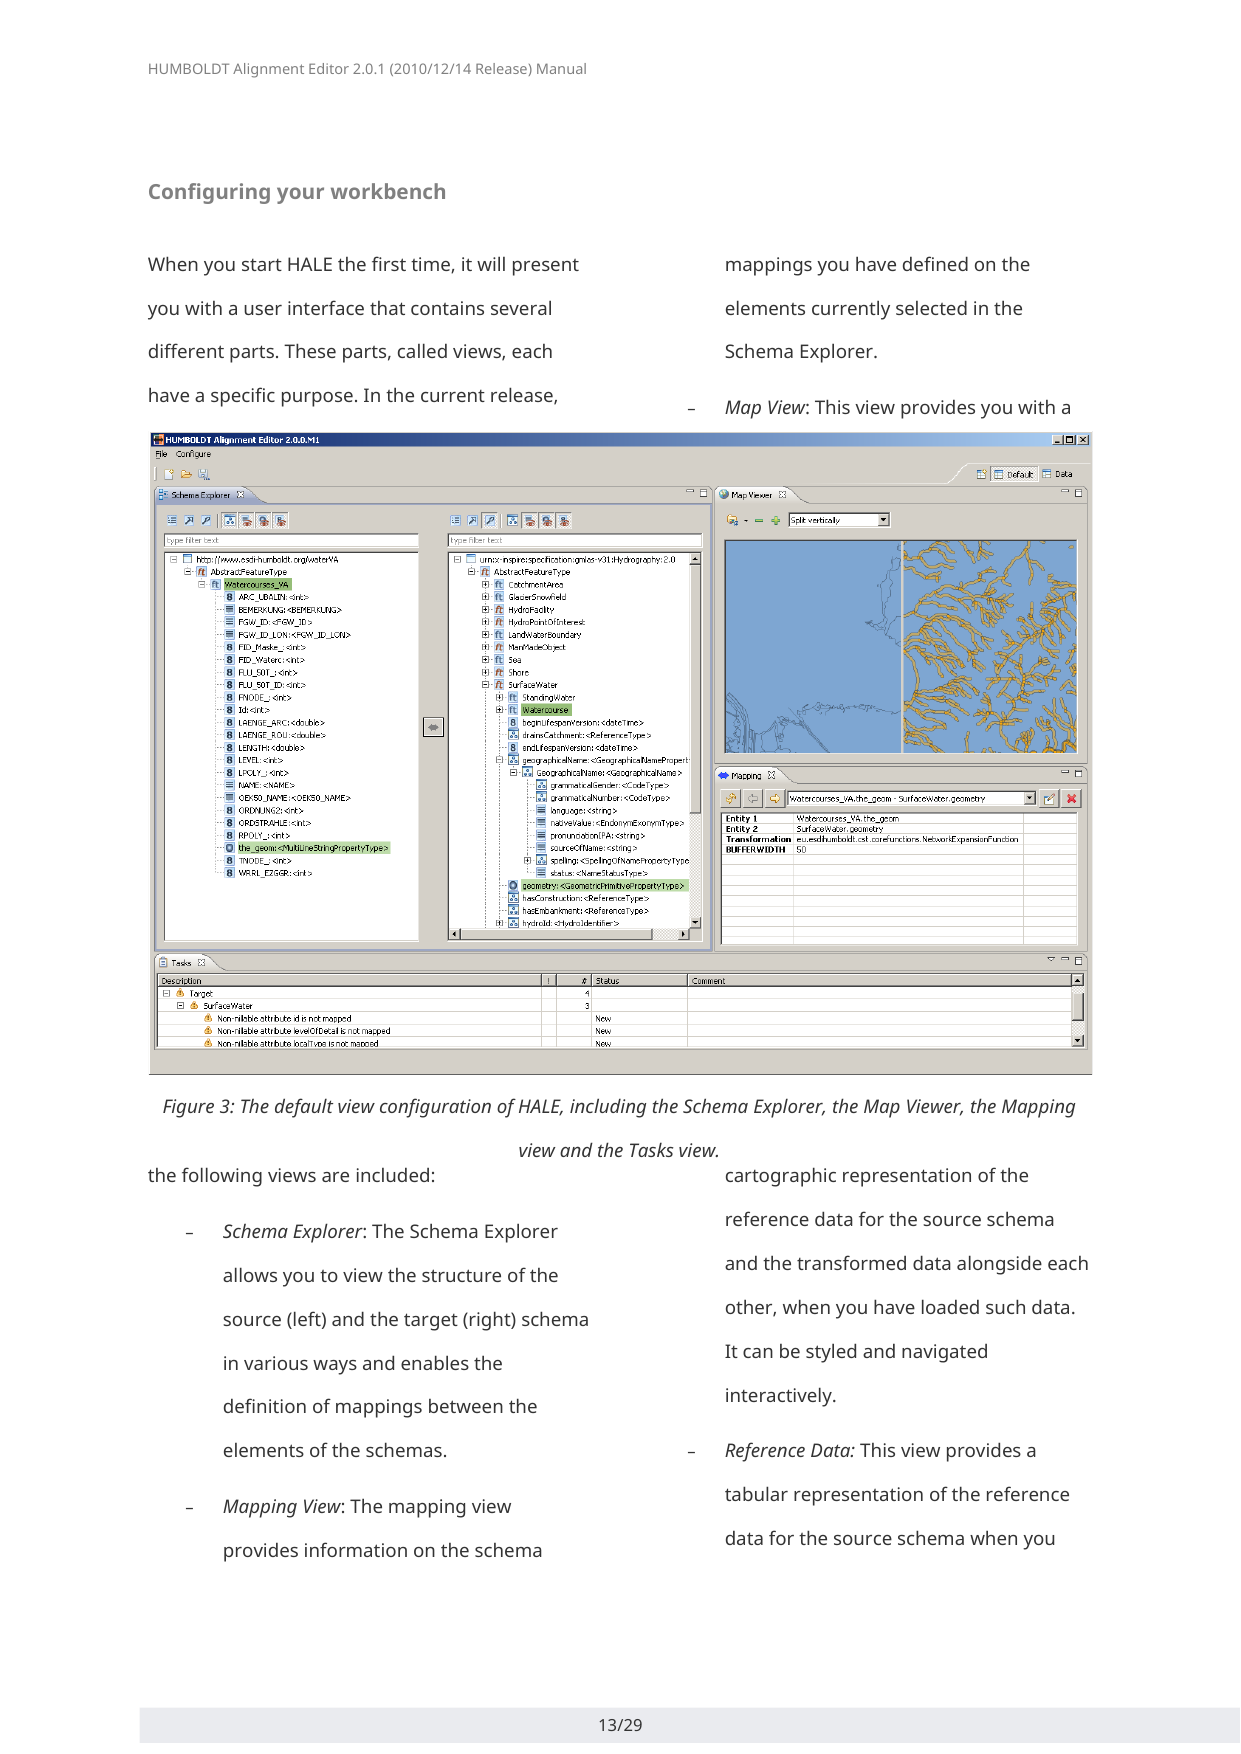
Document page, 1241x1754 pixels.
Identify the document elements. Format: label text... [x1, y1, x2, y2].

list Reference Data: This view provides a tabular representation of the reference data for the source schema when you [687, 1438, 1092, 1551]
list cartographic representation of the reference data for the source schema and the transformed data alongside each other, when you have loaded such data. It can be styled and navigated interactively. [687, 1163, 1092, 1407]
list Mapping View: The mapping view provides information on the schema [185, 1493, 591, 1563]
list mappings you have defined on the elements currently selected in the Schema Explorer. [687, 251, 1092, 364]
picture [148, 431, 1093, 1075]
list Schema Explorer: The Schema Explorer allows you to view the structure of the source (left) and the target (right) schema in various ways and enables the definition of mappings between the elements of the schemas. [185, 1218, 591, 1463]
text When you start HALE the first time, it will present you with a user interface that contains several different parts. These parts, called views, each have a specific purpose. In the current release, [148, 251, 591, 431]
text Figure 3: The default view configuration of HALE, including the Schema Explorer, the Map Viewer, the Mapping view and the Tasks view. [148, 1075, 1092, 1163]
text the following views are included: [148, 1163, 591, 1188]
list Map View: This view provides you with a [687, 394, 1092, 431]
subtitle Configuring your workbench [148, 177, 1092, 206]
